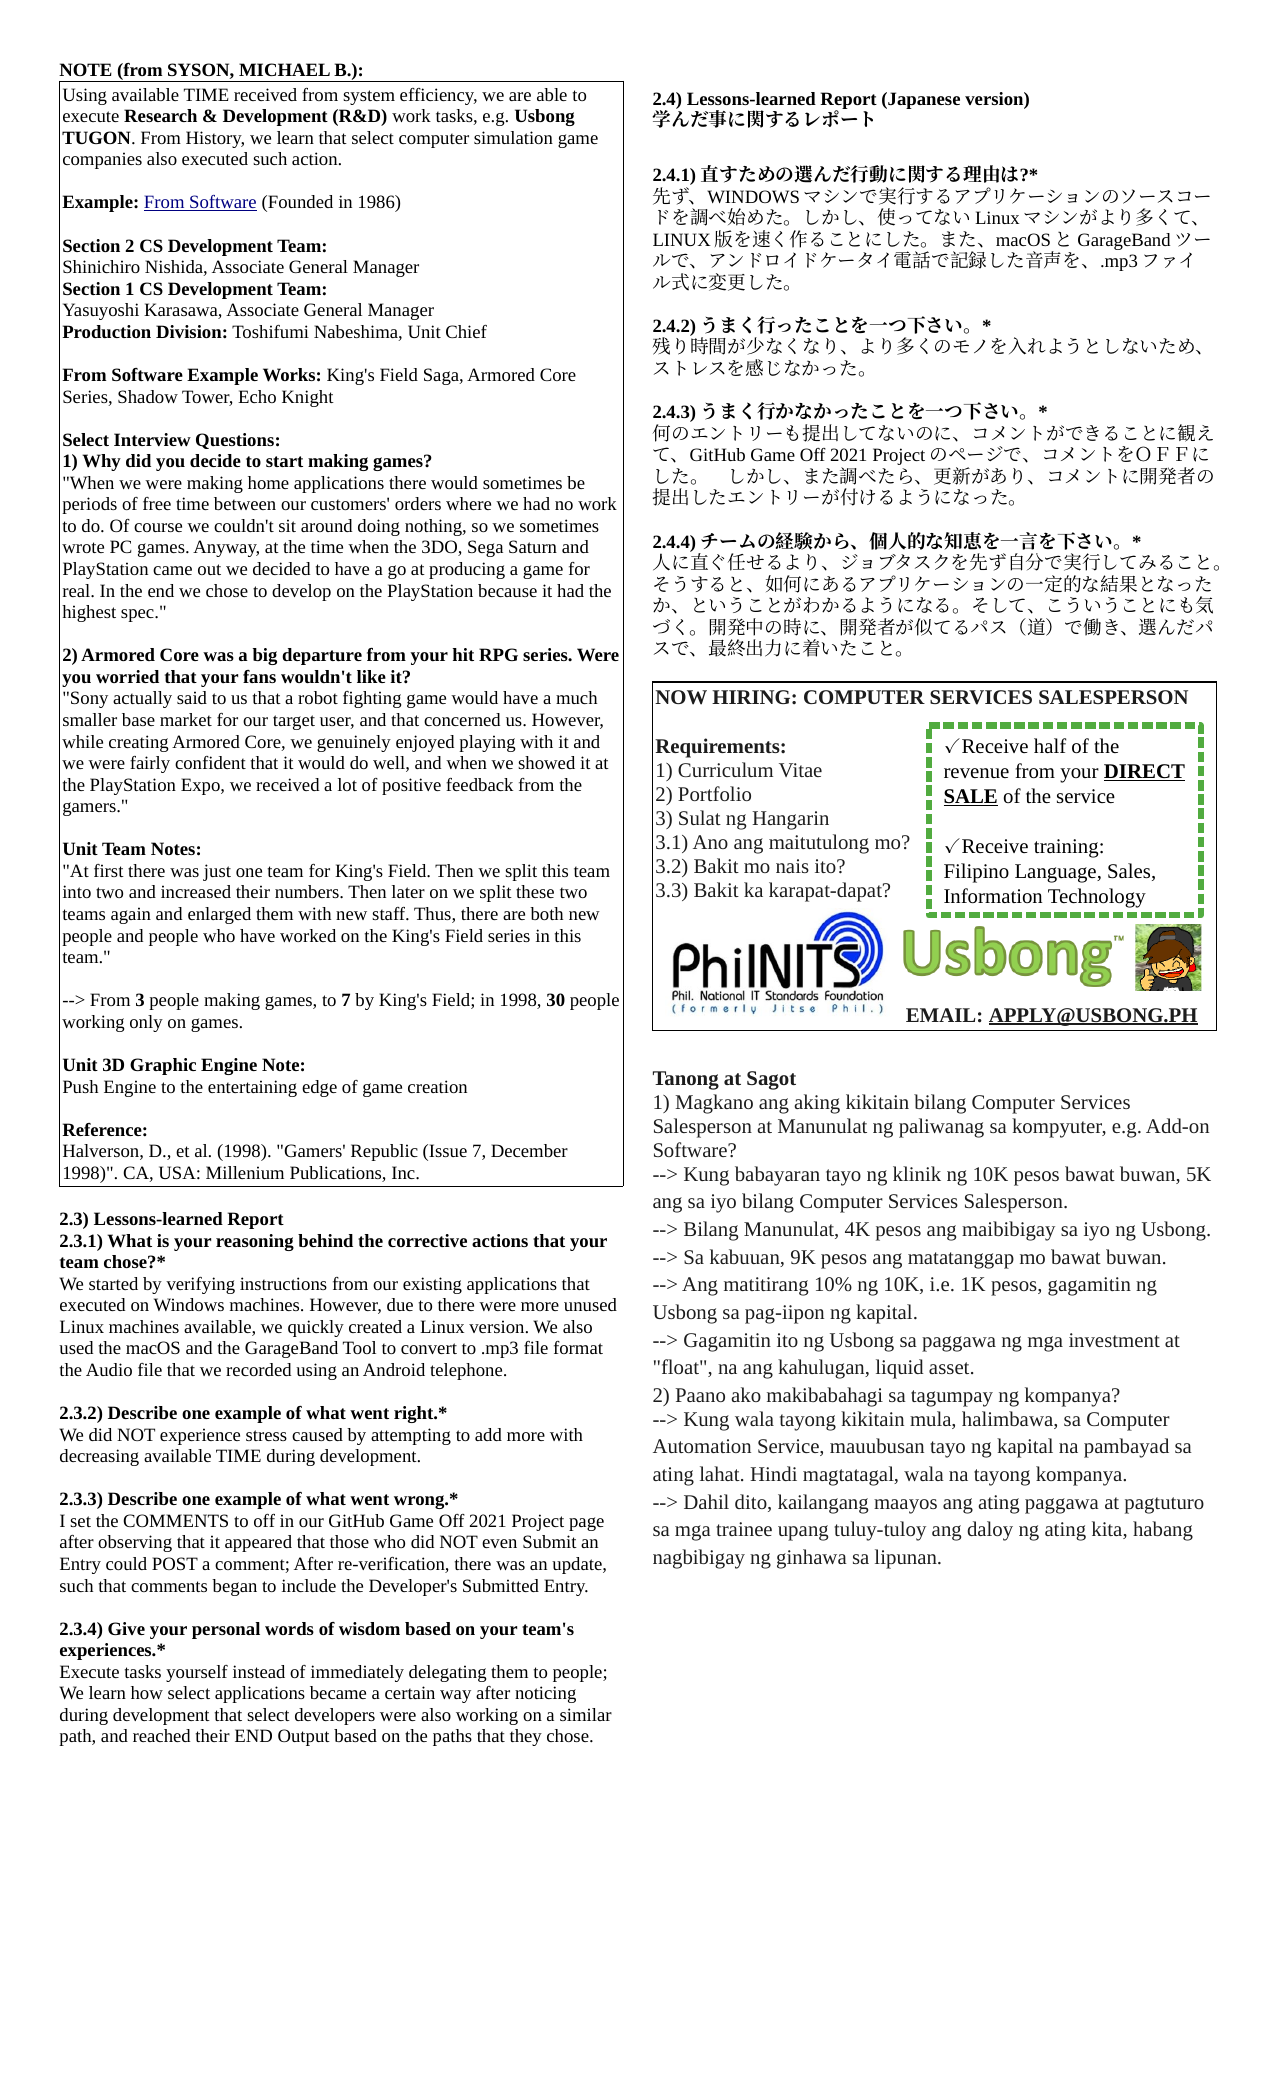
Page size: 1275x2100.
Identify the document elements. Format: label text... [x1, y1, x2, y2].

text 2.4.4) チームの経験から、個人的な知恵を一言を下さい。* [652, 531, 1216, 552]
text 先ず、WINDOWSマシンで実行するアプリケーションのソースコードを調べ始めた。しかし、使ってないLinuxマシンがより多くて、LINUX版を速く作ることにした。また、macOSとGarageBandツールで、アンドロイドケータイ電話で記録した音声を、.mp3ファイル式に変更した。 [652, 186, 1216, 293]
text We did NOT experience stress caused by attempting to add more with decreasing available TIME during development. [59, 1423, 623, 1467]
subtitle Tanong at Sagot [652, 1066, 1216, 1090]
table_header NOW HIRING: COMPUTER SERVICES SALESPERSON Requirements: 1) Curriculum Vitae 2) Portfolio 3) Sulat ng Hangarin 3.1) Ano ang maitutulong mo? 3.2) Bakit mo nais ito? 3.3) Bakit ka karapat-dapat? EMAIL: APPLY@USBONG.PH [653, 683, 1216, 1029]
subtitle 2) Paano ako makibabahagi sa tagumpay ng kompanya? [652, 1383, 1216, 1407]
text --> Kung babayaran tayo ng klinik ng 10K pesos bawat buwan, 5K ang sa iyo bilang Computer Services Salesperson. --> Bilang Manunulat, 4K pesos ang maibibigay sa iyo ng Usbong. --> Sa kabuuan, 9K pesos ang matatanggap mo bawat buwan. --> Ang matitirang 10% ng 10K, i.e. 1K pesos, gagamitin ng Usbong sa pag-iipon ng kapital. --> Gagamitin ito ng Usbong sa paggawa ng mga investment at "float", na ang kahulugan, liquid asset. [652, 1162, 1216, 1379]
text 2.3) Lessons-learned Report [59, 1208, 623, 1229]
text 残り時間が少なくなり、より多くのモノを入れようとしないため、ストレスを感じなかった。 [652, 336, 1216, 379]
text 2.3.4) Give your personal words of wisdom based on your team's experiences.* [59, 1618, 623, 1661]
text 2.4) Lessons-learned Report (Japanese version) [652, 88, 1216, 109]
text 2.3.3) Describe one example of what went wrong.* [59, 1488, 623, 1510]
text NOTE (from SYSON, MICHAEL B.): [59, 59, 623, 81]
text --> Kung wala tayong kikitain mula, halimbawa, sa Computer Automation Service, mauubusan tayo ng kapital na pambayad sa ating lahat. Hindi magtatagal, wala na tayong kompanya. --> Dahil dito, kailangang maayos ang ating paggawa at pagtuturo sa mga trainee upang tuluy-tuloy ang daloy ng ating kita, habang nagbibigay ng ginhawa sa lipunan. [652, 1407, 1216, 1569]
text 2.3.2) Describe one example of what went right.* [59, 1402, 623, 1423]
subtitle 学んだ事に関するレポート [652, 109, 1216, 131]
text 何のエントリーも提出してないのに、コメントができることに観えて、GitHub Game Off 2021 Projectのページで、コメントをＯＦＦにした。 しかし、また調べたら、更新があり、コメントに開発者の提出したエントリーが付けるようになった。 [652, 423, 1216, 509]
text Execute tasks yourself instead of immediately delegating them to people; We learn how select applications became a certain way after noticing during development that select developers were also working on a similar path, and reached their END Output based on the paths that they chose. [59, 1661, 623, 1747]
picture [1135, 924, 1202, 991]
text 2.4.1) 直すための選んだ行動に関する理由は?* [652, 164, 1216, 186]
subtitle 1) Magkano ang aking kikitain bilang Computer Services Salesperson at Manunulat ng paliwanag sa kompyuter, e.g. Add-on Software? [652, 1090, 1216, 1162]
text 2.4.3) うまく行かなかったことを一つ下さい。* [652, 401, 1216, 423]
table_header Using available TIME received from system efficiency, we are able to execute Research & Development (R&D) work tasks, e.g. Usbong TUGON. From History, we learn that select computer simulation game companies also executed such action. Example: From Software (Founded in 1986) Section 2 CS Development Team: Shinichiro Nishida, Associate General Manager Section 1 CS Development Team: Yasuyoshi Karasawa, Associate General Manager Production Division: Toshifumi Nabeshima, Unit Chief From Software Example Works: King's Field Saga, Armored Core Series, Shadow Tower, Echo Knight Select Interview Questions: 1) Why did you decide to start making games? "When we were making home applications there would sometimes be periods of free time between our customers' orders where we had no work to do. Of course we couldn't sit around doing nothing, so we sometimes wrote PC games. Anyway, at the time when the 3DO, Sega Saturn and PlayStation came out we decided to have a go at producing a game for real. In the end we chose to develop on the PlayStation because it had the highest spec." 2) Armored Core was a big departure from your hit RPG series. Were you worried that your fans wouldn't like it? "Sony actually said to us that a robot fighting game would have a much smaller base market for our target user, and that concerned us. However, while creating Armored Core, we genuinely enjoyed playing with it and we were fairly confident that it would do well, and when we showed it at the PlayStation Expo, we received a lot of positive feedback from the gamers." Unit Team Notes: "At first there was just one team for King's Field. Then we split this team into two and increased their numbers. Then later on we split these two teams again and enlarged them with new staff. Thus, there are both new people and people who have worked on the King's Field series in this team." --> From 3 people making games, to 7 by King's Field; in 1998, 30 people working only on games. Unit 3D Graphic Engine Note: Push Engine to the entertaining edge of game creation Reference: Halverson, D., et al. (1998). "Gamers' Republic (Issue 7, December 1998)". CA, USA: Millenium Publications, Inc. [60, 82, 623, 1186]
text 2.3.1) What is your reasoning behind the corrective actions that your team chose?* [59, 1229, 623, 1273]
picture [665, 908, 890, 1017]
picture [903, 926, 1124, 987]
text We started by verifying instructions from our existing applications that executed on Windows machines. However, due to there were more unused Linux machines available, we quickly created a Linux version. We also used the macOS and the GarageBand Tool to convert to .mp3 file format the Audio file that we recorded using an Android telephone. [59, 1273, 623, 1380]
text I set the COMMENTS to off in our GitHub Game Off 2021 Project page after observing that it appeared that those who did NOT even Submit an Entry could POST a comment; After re-verification, there was an update, such that comments began to include the Developer's Submitted Entry. [59, 1510, 623, 1596]
text 2.4.2) うまく行ったことを一つ下さい。* [652, 315, 1216, 336]
text 人に直ぐ任せるより、ジョブタスクを先ず自分で実行してみること。そうすると、如何にあるアプリケーションの一定的な結果となったか、ということがわかるようになる。そして、こういうことにも気づく。開発中の時に、開発者が似てるパス（道）で働き、選んだパスで、最終出力に着いたこと。 [652, 552, 1216, 660]
